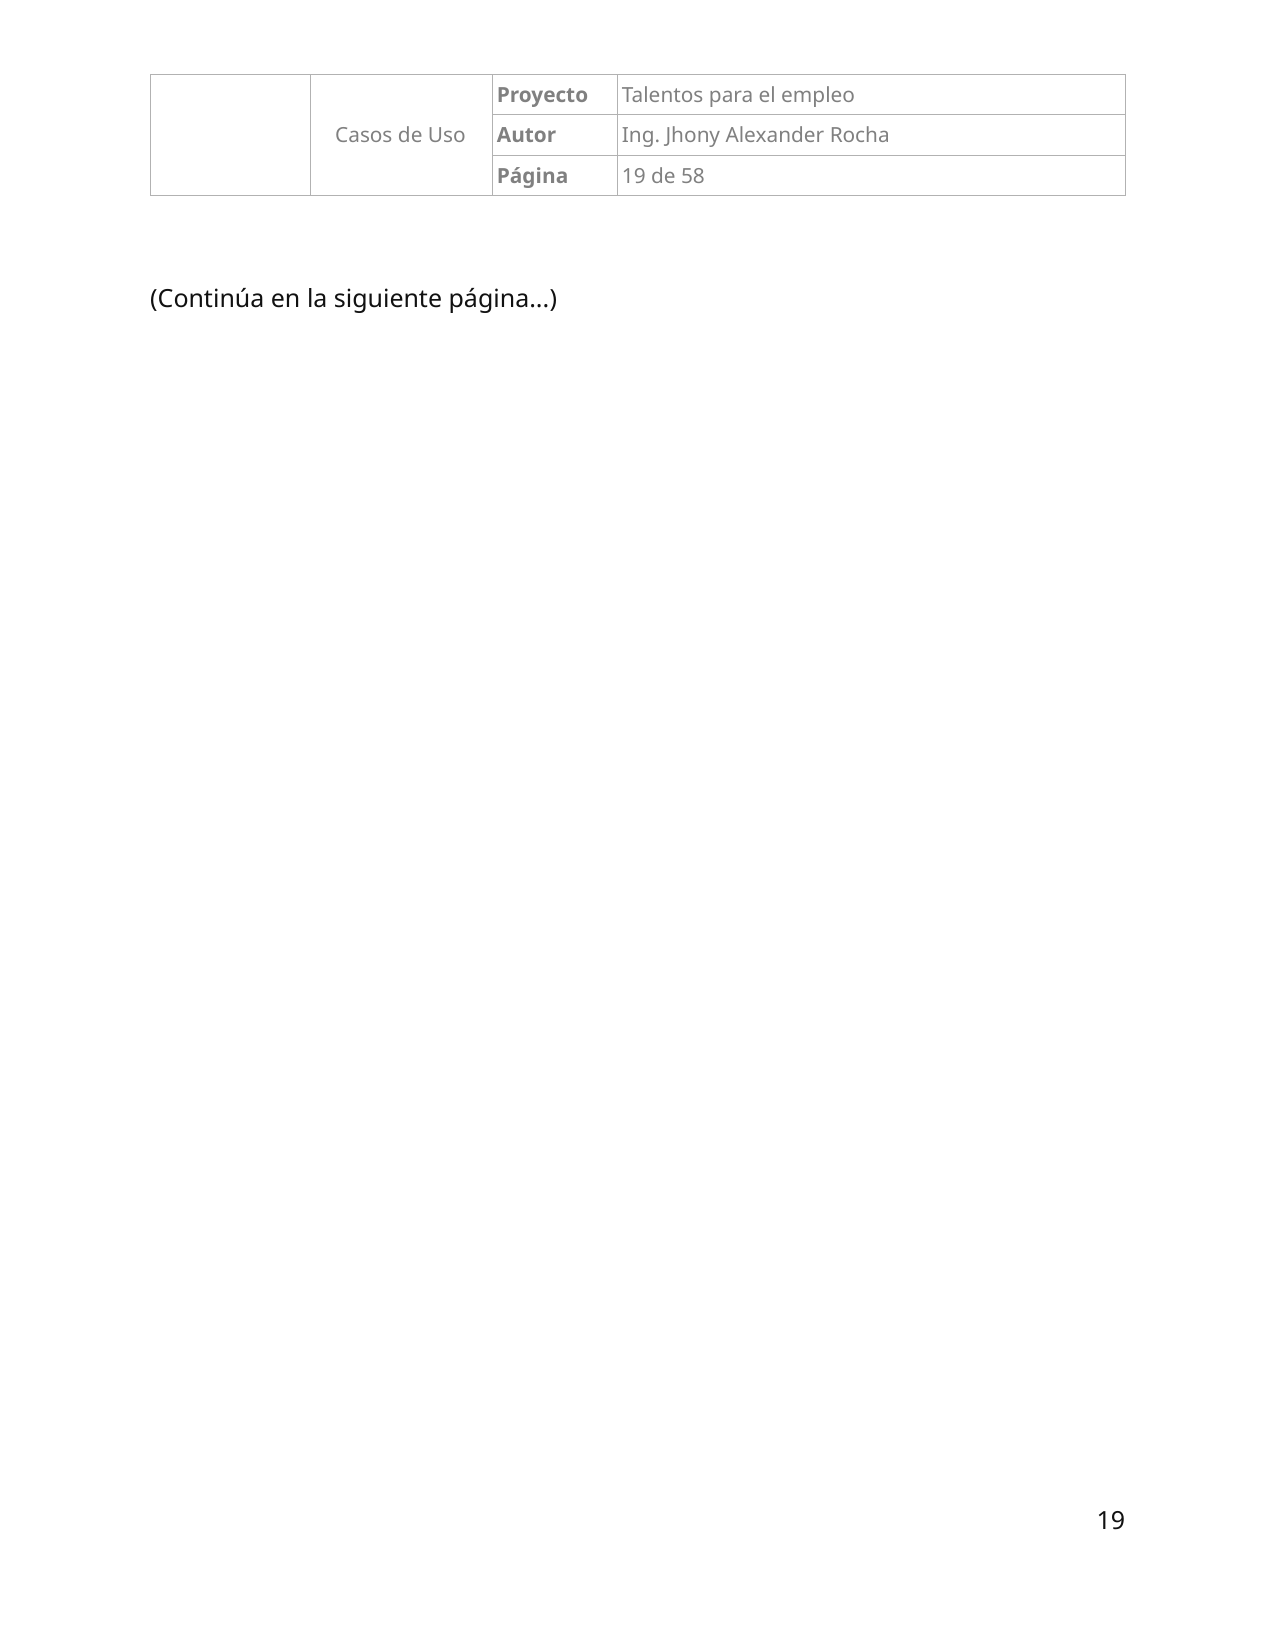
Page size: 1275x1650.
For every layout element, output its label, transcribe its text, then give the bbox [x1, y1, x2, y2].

text (Continúa en la siguiente página...) [150, 281, 1125, 315]
